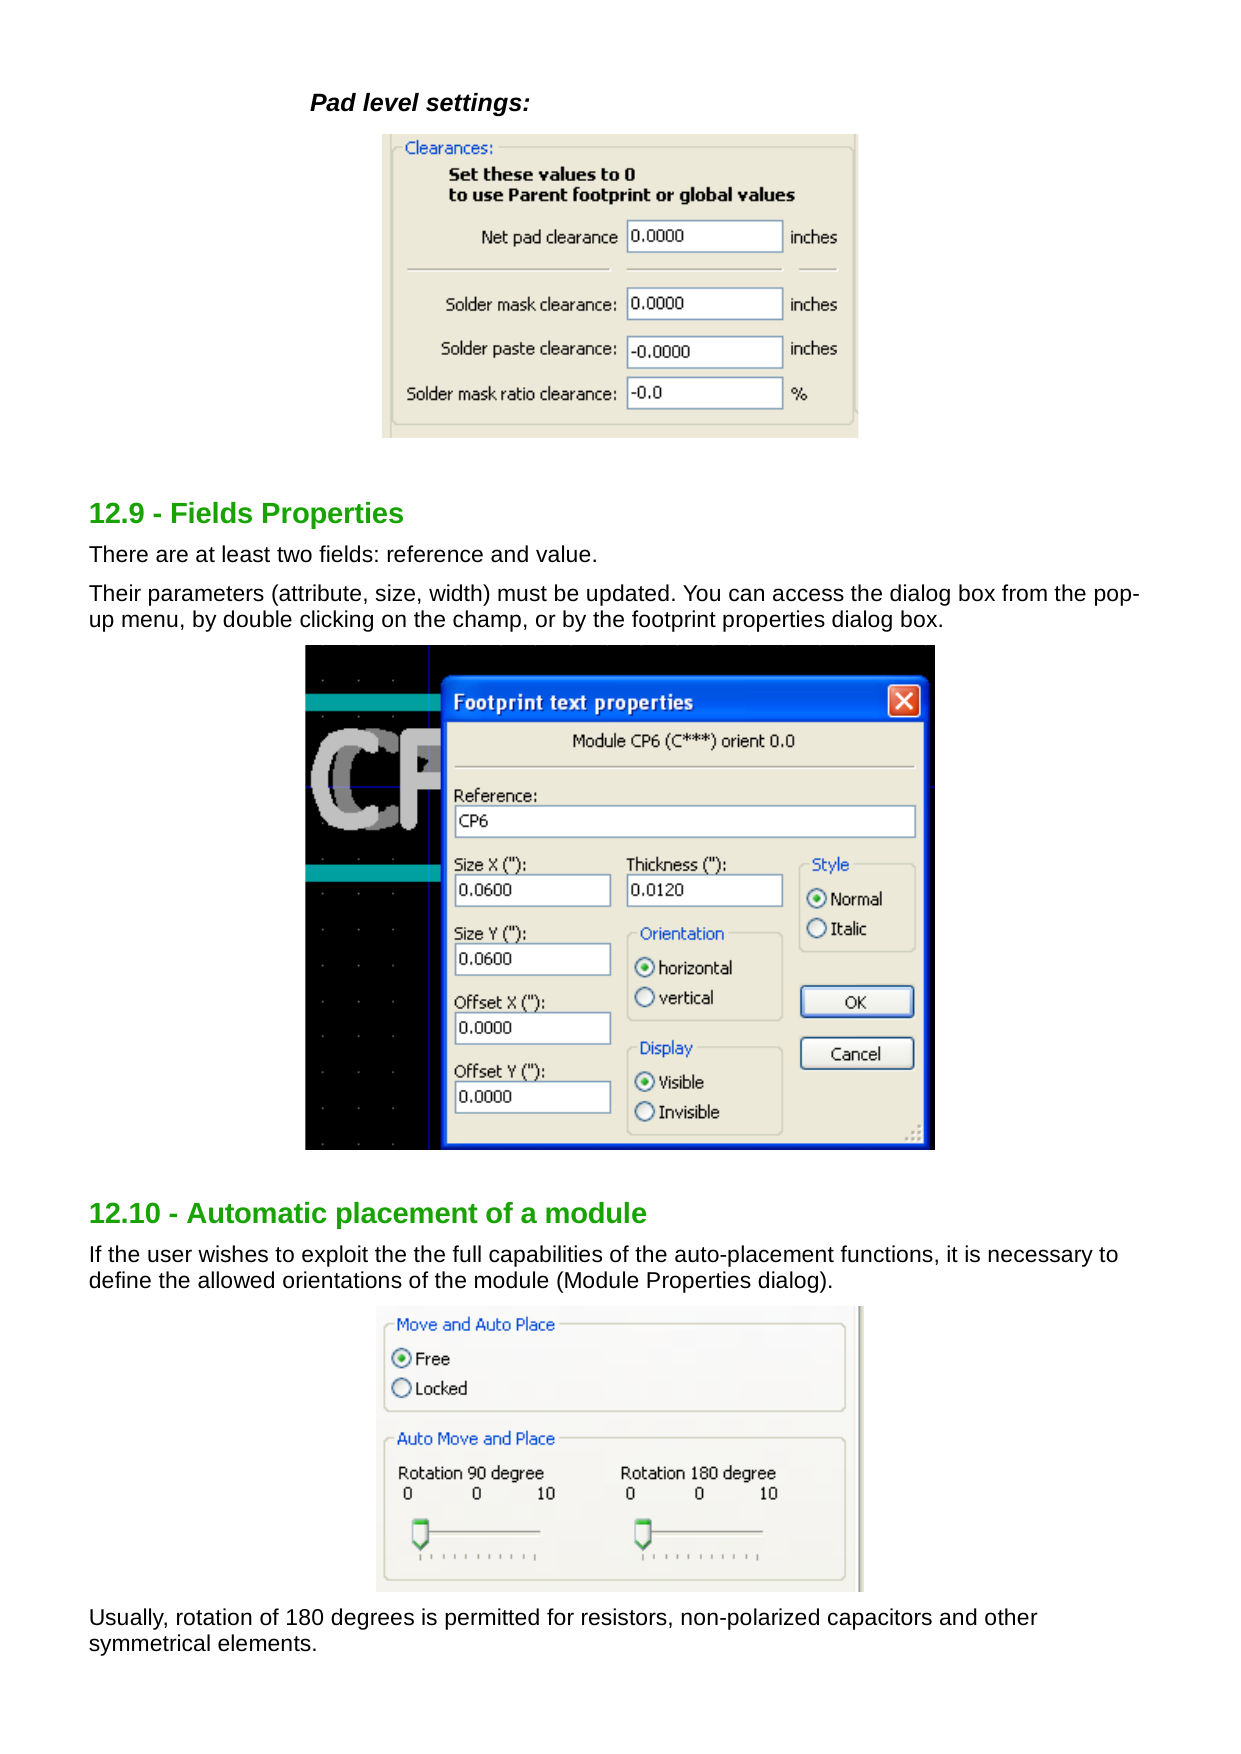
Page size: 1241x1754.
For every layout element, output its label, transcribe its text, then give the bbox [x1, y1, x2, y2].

text If the user wishes to exploit the the full capabilities of the auto-placement functions, it is necessary to define the allowed orientations of the module (Module Properties dialog). [88, 1242, 1152, 1294]
text Their parameters (attribute, size, width) must be updated. You can access the dialog box from the pop-up menu, by double clicking on the champ, or by the footprint properties dialog box. [88, 580, 1152, 632]
subtitle Fields Properties [88, 497, 1152, 529]
picture [305, 645, 935, 1150]
picture [381, 134, 859, 438]
text There are at least two fields: reference and value. [88, 542, 1152, 568]
picture [376, 1306, 864, 1592]
subtitle Automatic placement of a module [88, 1197, 1152, 1229]
subtitle Pad level settings: [310, 88, 1152, 117]
text Usually, rotation of 180 degrees is permitted for resistors, non-polarized capacitors and other symmetrical elements. [88, 1604, 1152, 1657]
